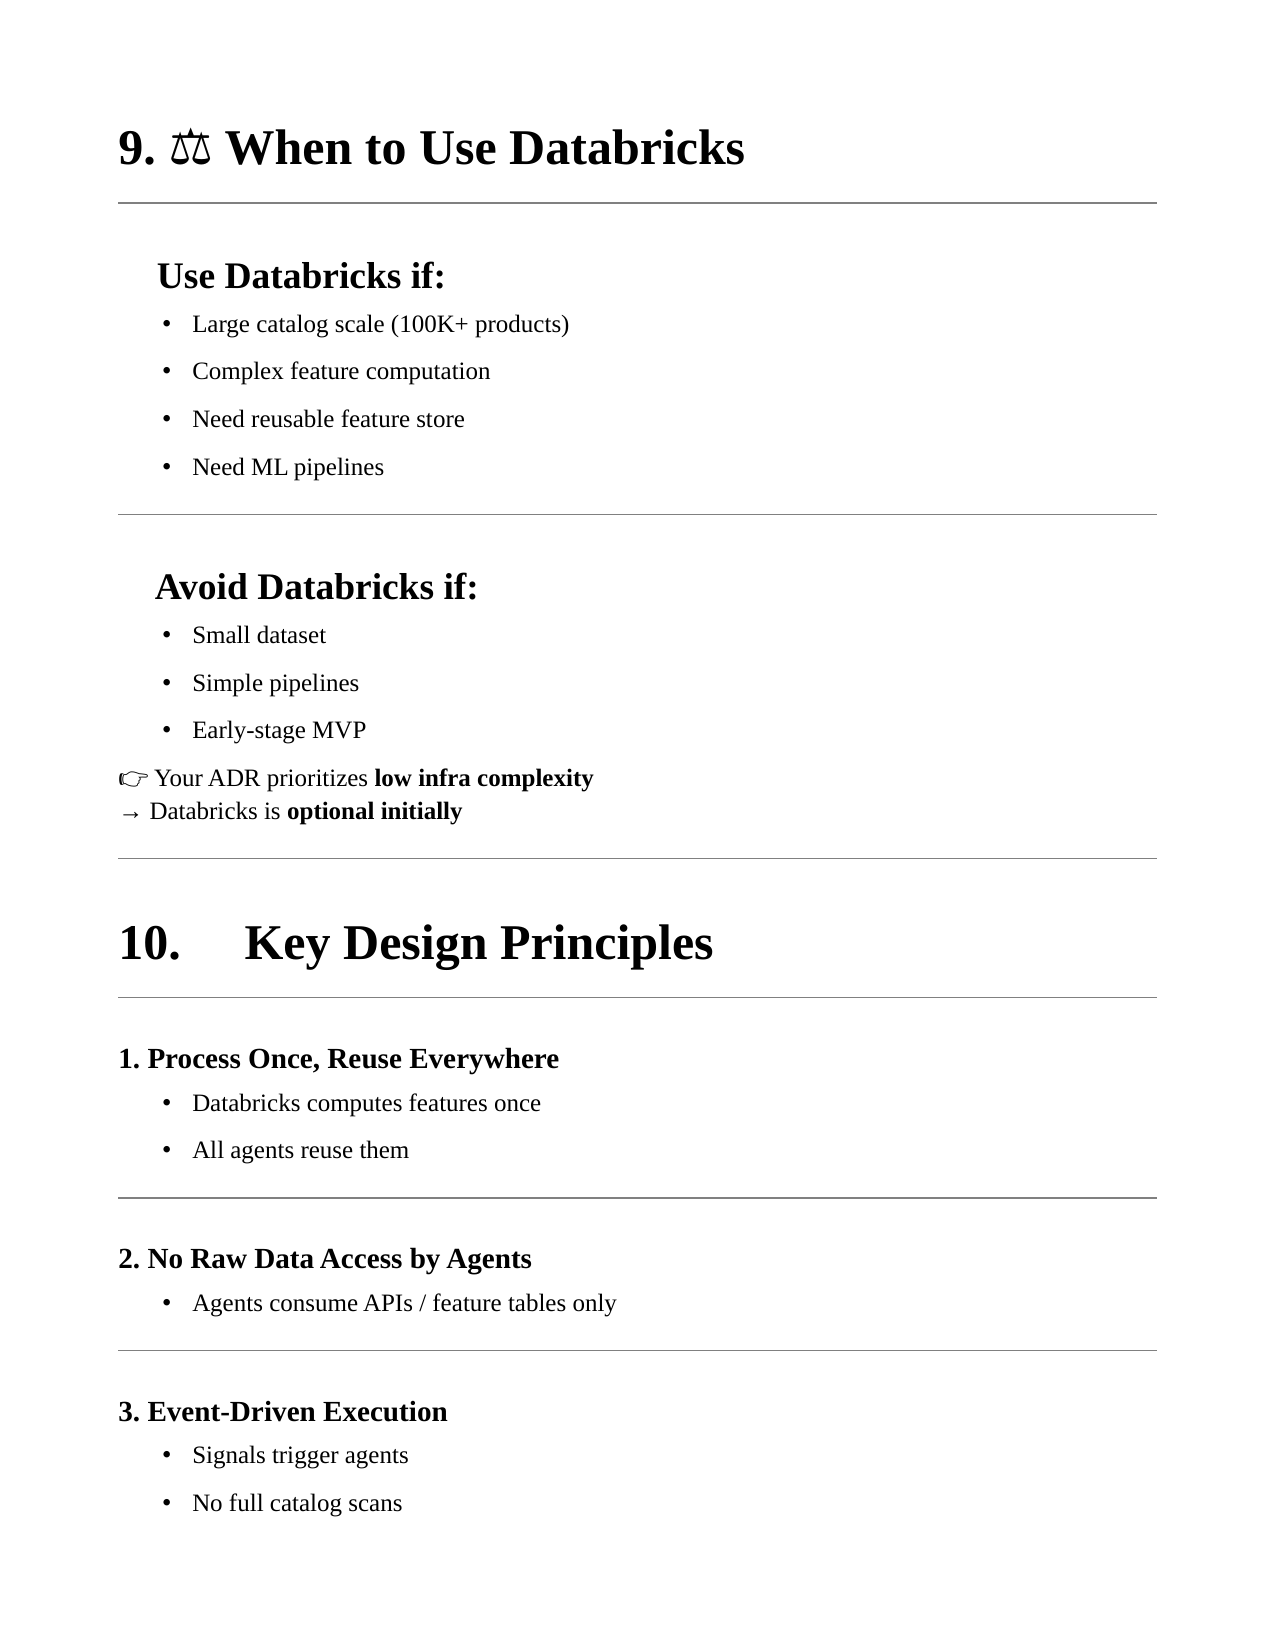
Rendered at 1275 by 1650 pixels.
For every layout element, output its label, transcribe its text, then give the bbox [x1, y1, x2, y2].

subtitle ✅ Use Databricks if: [118, 253, 1157, 296]
list Signals trigger agents [162, 1440, 1157, 1469]
list Small dataset [162, 620, 1157, 649]
list Databricks computes features once [162, 1088, 1157, 1116]
subtitle ❌ Avoid Databricks if: [118, 564, 1157, 607]
subtitle 3. Event-Driven Execution [118, 1394, 1157, 1428]
text 👉 Your ADR prioritizes low infra complexity → Databricks is optional initially [118, 763, 1157, 824]
subtitle 10. 🧩 Key Design Principles [118, 913, 1157, 970]
subtitle 1. Process Once, Reuse Everywhere [118, 1042, 1157, 1075]
list Simple pipelines [162, 668, 1157, 696]
list Need ML pipelines [162, 452, 1157, 480]
list Need reusable feature store [162, 404, 1157, 433]
list Large catalog scale (100K+ products) [162, 309, 1157, 338]
list No full catalog scans [162, 1488, 1157, 1517]
list Complex feature computation [162, 356, 1157, 385]
subtitle 2. No Raw Data Access by Agents [118, 1242, 1157, 1275]
list Agents consume APIs / feature tables only [162, 1288, 1157, 1316]
list Early-stage MVP [162, 715, 1157, 744]
list All agents reuse them [162, 1135, 1157, 1164]
subtitle 9. ⚖️ When to Use Databricks [118, 118, 1157, 176]
